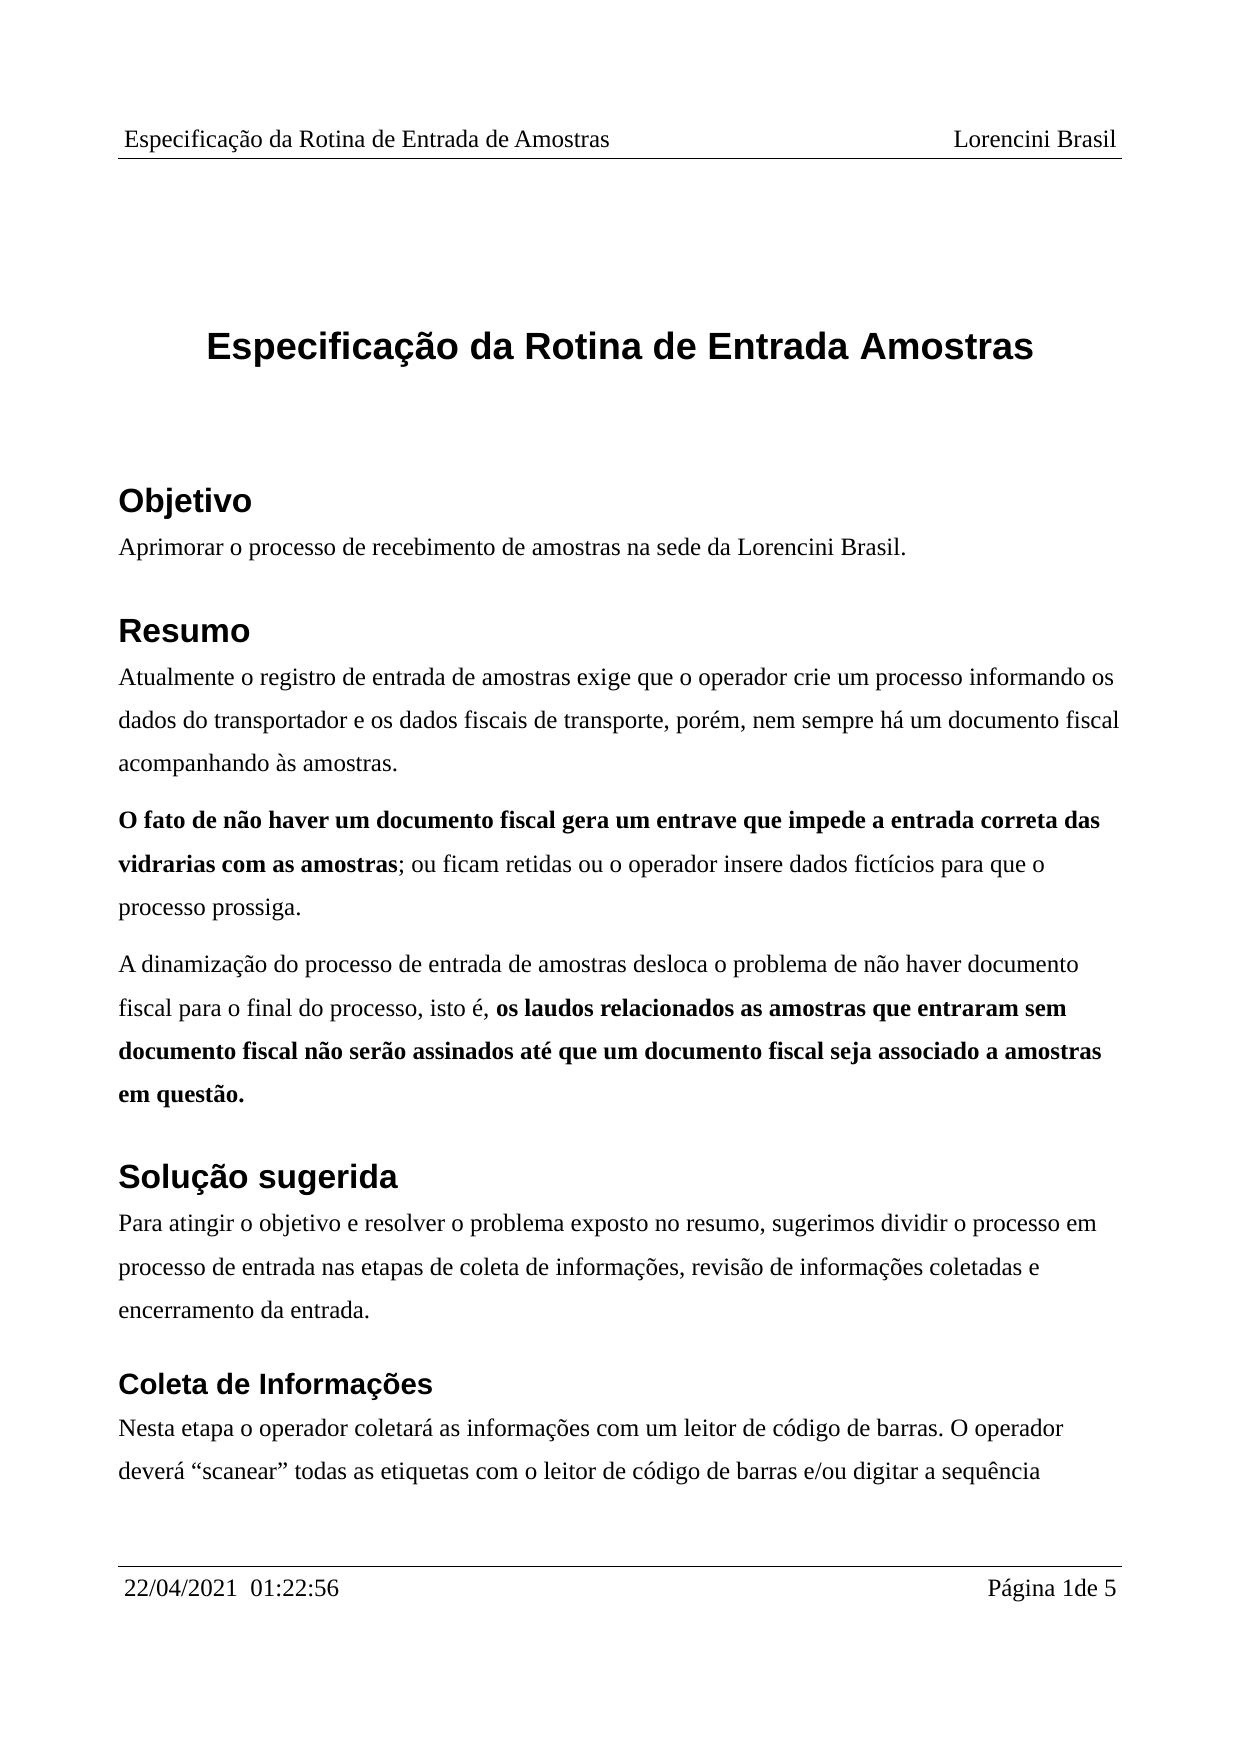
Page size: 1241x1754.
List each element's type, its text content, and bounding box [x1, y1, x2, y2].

text O fato de não haver um documento fiscal gera um entrave que impede a entrada correta das vidrarias com as amostras; ou ficam retidas ou o operador insere dados fictícios para que o processo prossiga. [118, 806, 1122, 921]
subtitle Solução sugerida [118, 1157, 1122, 1196]
text A dinamização do processo de entrada de amostras desloca o problema de não haver documento fiscal para o final do processo, isto é, os laudos relacionados as amostras que entraram sem documento fiscal não serão assinados até que um documento fiscal seja associado a amostras em questão. [118, 949, 1122, 1108]
text Para atingir o objetivo e resolver o problema exposto no resumo, sugerimos dividir o processo em processo de entrada nas etapas de coleta de informações, revisão de informações coletadas e encerramento da entrada. [118, 1208, 1122, 1323]
subtitle Objetivo [118, 481, 1122, 519]
text Atualmente o registro de entrada de amostras exige que o operador crie um processo informando os dados do transportador e os dados fiscais de transporte, porém, nem sempre há um documento fiscal acompanhando às amostras. [118, 662, 1122, 777]
subtitle Coleta de Informações [118, 1367, 1122, 1401]
text Aprimorar o processo de recebimento de amostras na sede da Lorencini Brasil. [118, 532, 1122, 561]
text Nesta etapa o operador coletará as informações com um leitor de código de barras. O operador deverá “scanear” todas as etiquetas com o leitor de código de barras e/ou digitar a sequência [118, 1413, 1122, 1485]
subtitle Especificação da Rotina de Entrada Amostras [118, 324, 1122, 367]
subtitle Resumo [118, 610, 1122, 649]
